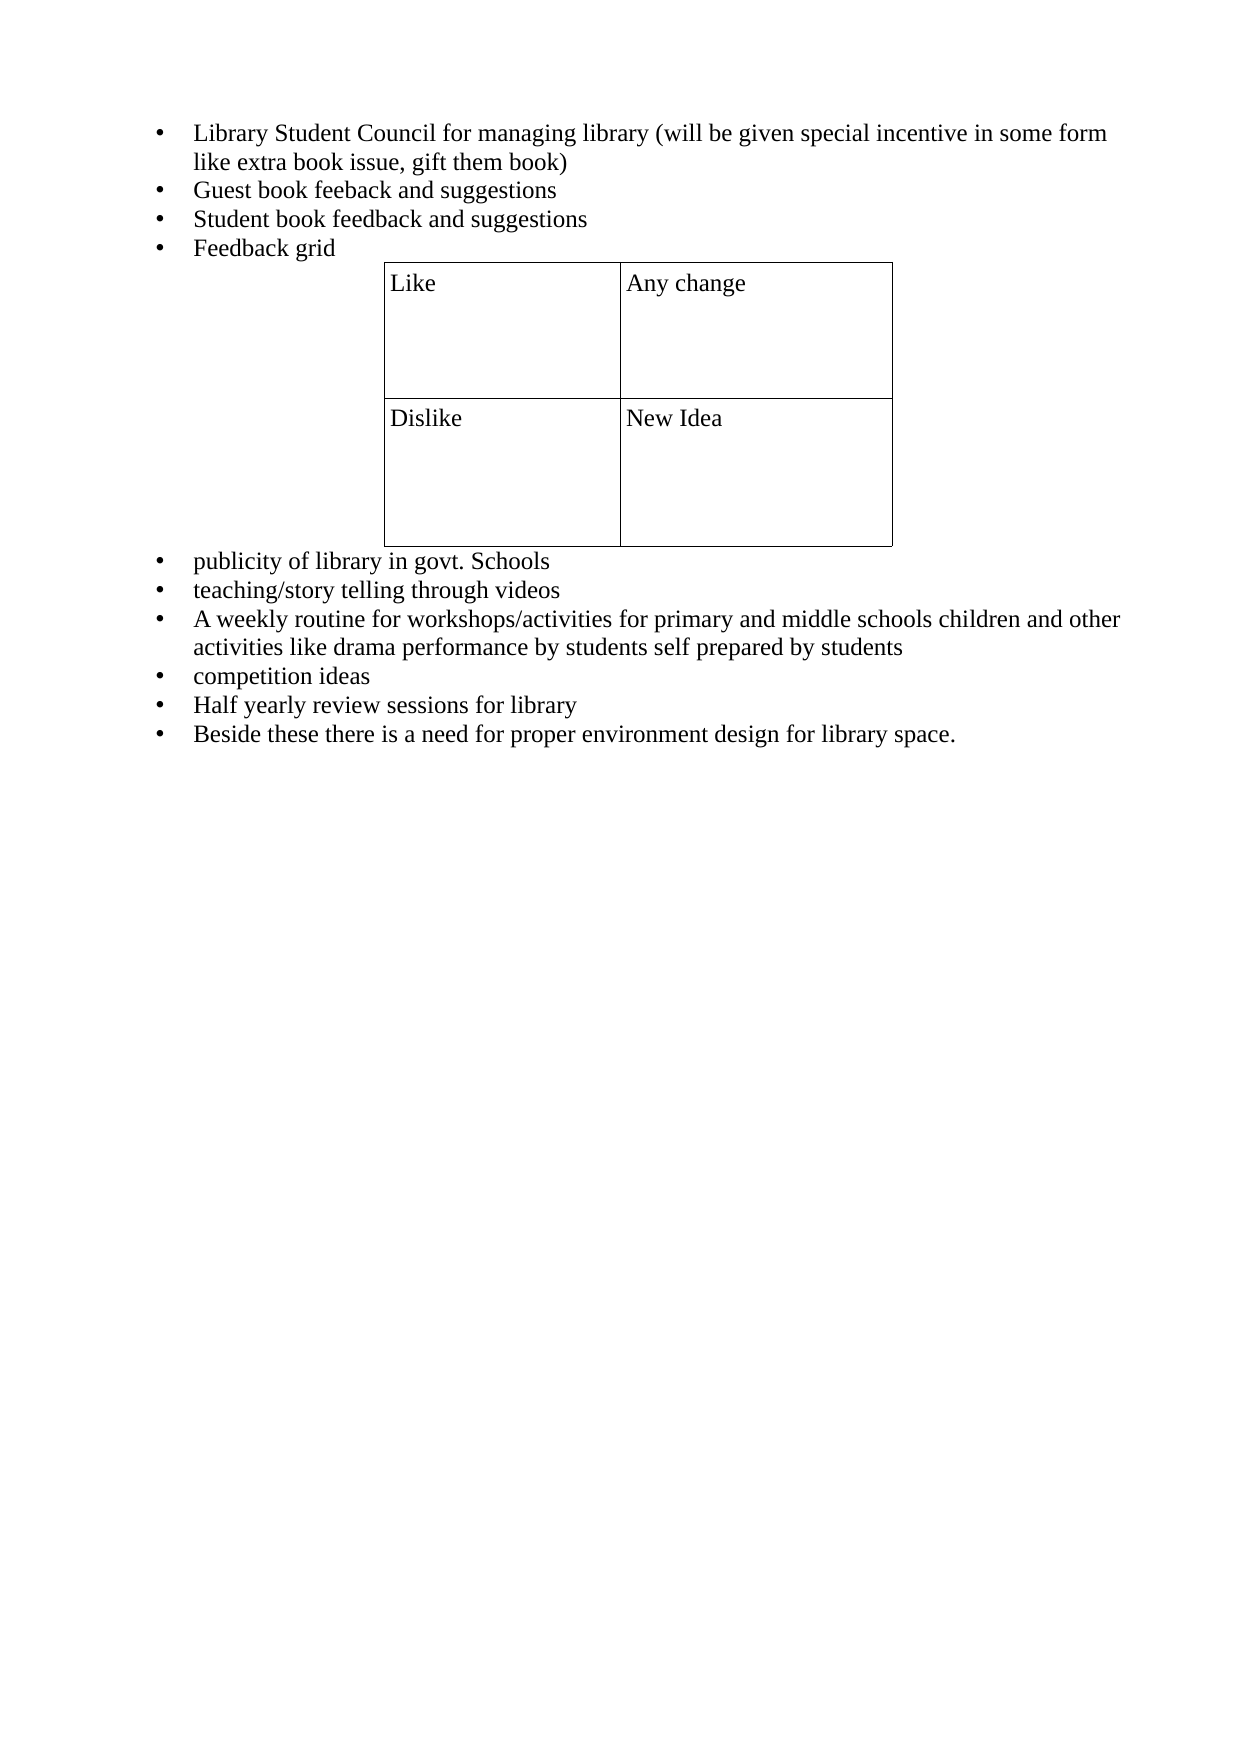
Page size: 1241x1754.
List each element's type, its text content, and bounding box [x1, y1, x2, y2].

table_header Like [385, 263, 620, 397]
list Half yearly review sessions for library [156, 690, 1122, 719]
list Guest book feeback and suggestions [156, 176, 1122, 204]
table_cell New Idea [621, 399, 892, 546]
list Beside these there is a need for proper environment design for library space. [156, 719, 1122, 747]
list teaching/story telling through videos [156, 575, 1122, 604]
list A weekly routine for workshops/activities for primary and middle schools children and other activities like drama performance by students self prepared by students [156, 604, 1122, 661]
table_cell Dislike [385, 399, 620, 546]
list competition ideas [156, 661, 1122, 690]
list Library Student Council for managing library (will be given special incentive in some form like extra book issue, gift them book) [156, 118, 1122, 176]
table_header Any change [621, 263, 892, 397]
list Student book feedback and suggestions [156, 204, 1122, 233]
list publicity of library in govt. Schools [156, 546, 1122, 575]
list Feedback grid [156, 233, 1122, 262]
